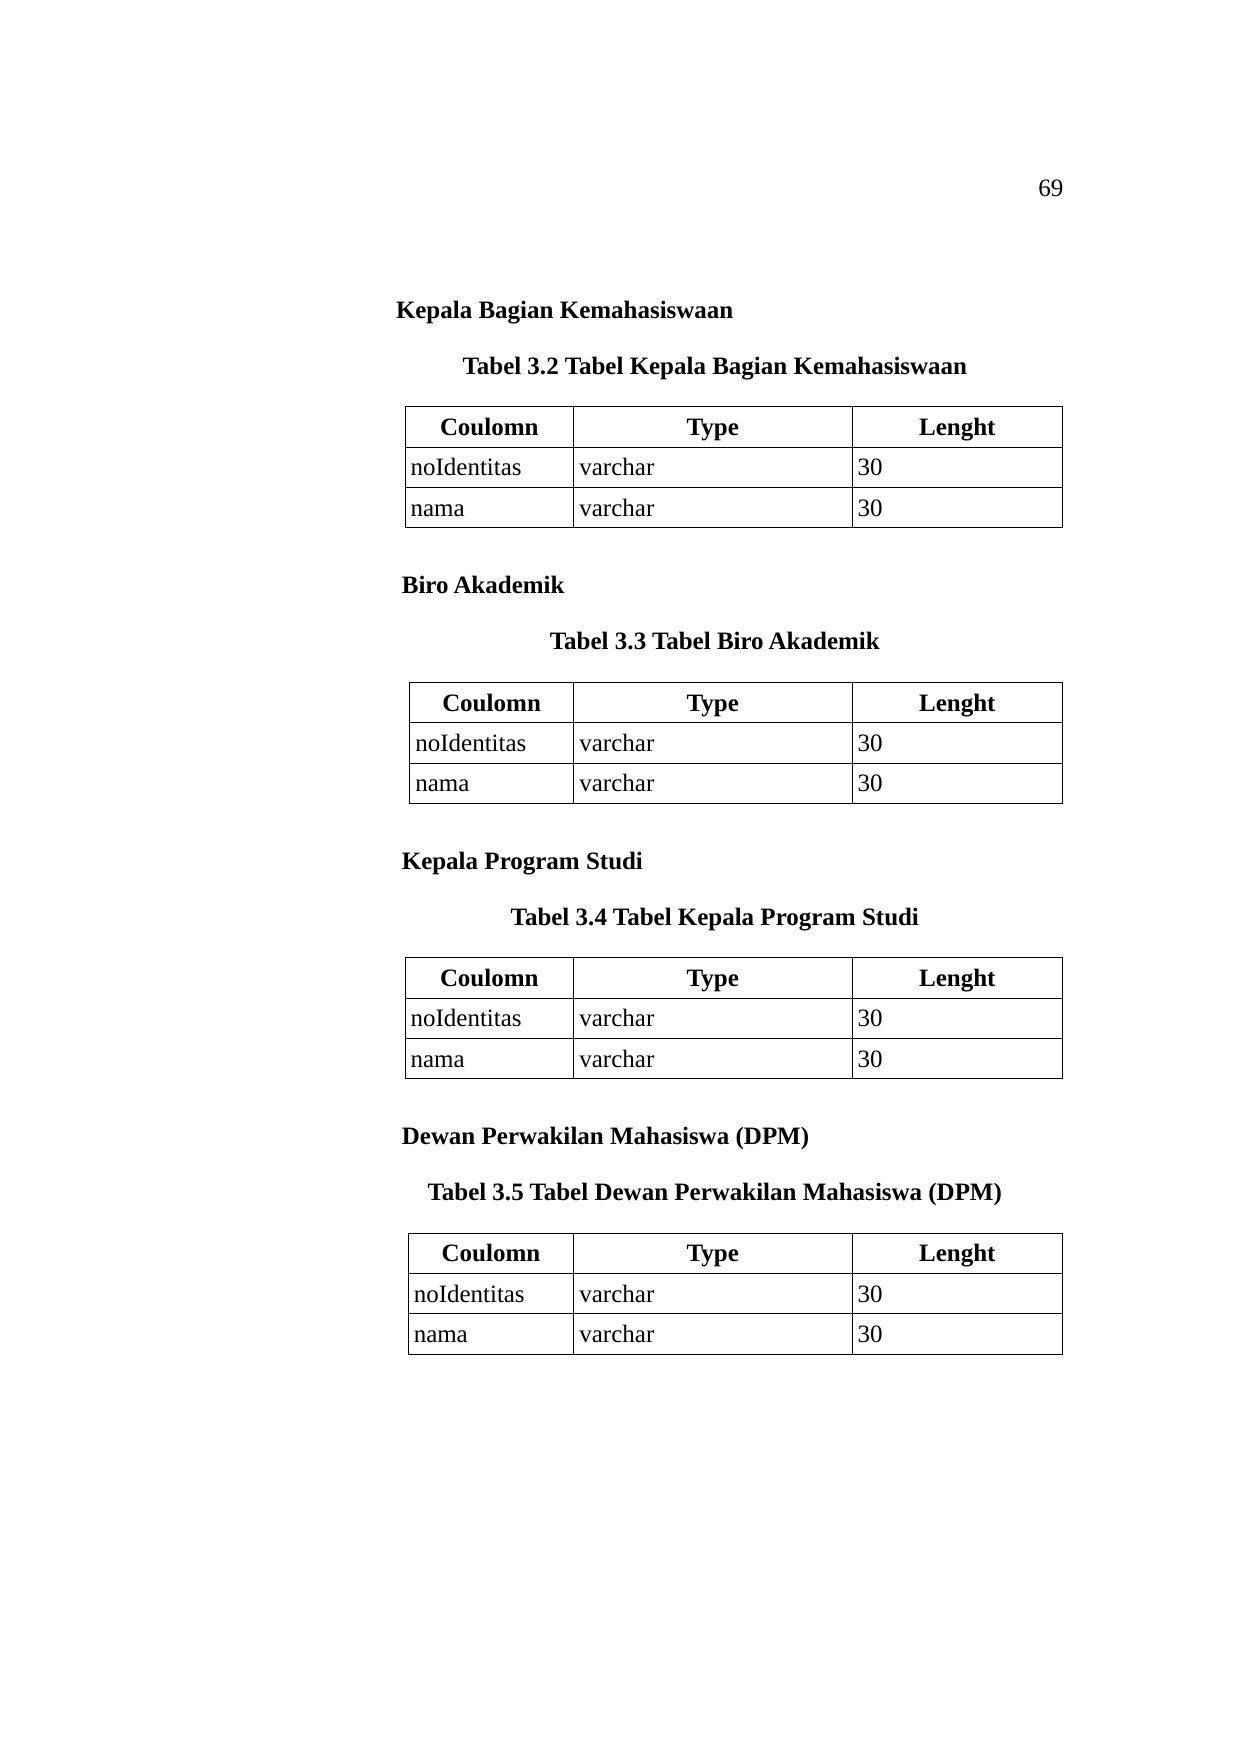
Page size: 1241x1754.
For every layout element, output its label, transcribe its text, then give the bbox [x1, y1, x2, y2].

text Tabel 3.5 Tabel Dewan Perwakilan Mahasiswa (DPM) [366, 1177, 1063, 1206]
table_header Coulomn [409, 1234, 573, 1273]
table_cell 30 [853, 1274, 1062, 1313]
table_cell noIdentitas [406, 448, 573, 487]
table_header Type [574, 958, 852, 997]
table_cell 30 [853, 1314, 1062, 1353]
table_cell 30 [853, 764, 1062, 803]
table_cell varchar [574, 999, 852, 1038]
text Tabel 3.4 Tabel Kepala Program Studi [366, 902, 1063, 930]
text Kepala Program Studi [402, 846, 1063, 875]
table_header Lenght [853, 407, 1062, 447]
table_header Coulomn [406, 407, 573, 447]
table_cell varchar [574, 723, 852, 762]
table_cell varchar [574, 1274, 852, 1313]
table_cell nama [406, 1039, 573, 1078]
table_cell 30 [853, 1039, 1062, 1078]
table_cell 30 [853, 999, 1062, 1038]
text Dewan Perwakilan Mahasiswa (DPM) [402, 1121, 1063, 1150]
text Kepala Bagian Kemahasiswaan [396, 295, 1063, 324]
table_header Type [574, 1234, 852, 1273]
table_cell 30 [853, 488, 1062, 527]
table_cell noIdentitas [406, 999, 573, 1038]
table_header Lenght [853, 958, 1062, 997]
table_cell 30 [853, 723, 1062, 762]
table_cell nama [410, 764, 573, 803]
table_header Lenght [853, 1234, 1062, 1273]
table_cell varchar [574, 764, 852, 803]
table_header Type [574, 407, 852, 447]
table_cell varchar [574, 448, 852, 487]
table_header Type [574, 683, 852, 722]
table_cell noIdentitas [409, 1274, 573, 1313]
text Biro Akademik [402, 571, 1063, 599]
text Tabel 3.2 Tabel Kepala Bagian Kemahasiswaan [366, 351, 1063, 379]
table_cell nama [409, 1314, 573, 1353]
table_cell varchar [574, 488, 852, 527]
table_cell varchar [574, 1039, 852, 1078]
table_cell 30 [853, 448, 1062, 487]
table_cell varchar [574, 1314, 852, 1353]
table_header Lenght [853, 683, 1062, 722]
table_cell nama [406, 488, 573, 527]
text Tabel 3.3 Tabel Biro Akademik [366, 626, 1063, 655]
table_header Coulomn [406, 958, 573, 997]
table_header Coulomn [410, 683, 573, 722]
table_cell noIdentitas [410, 723, 573, 762]
